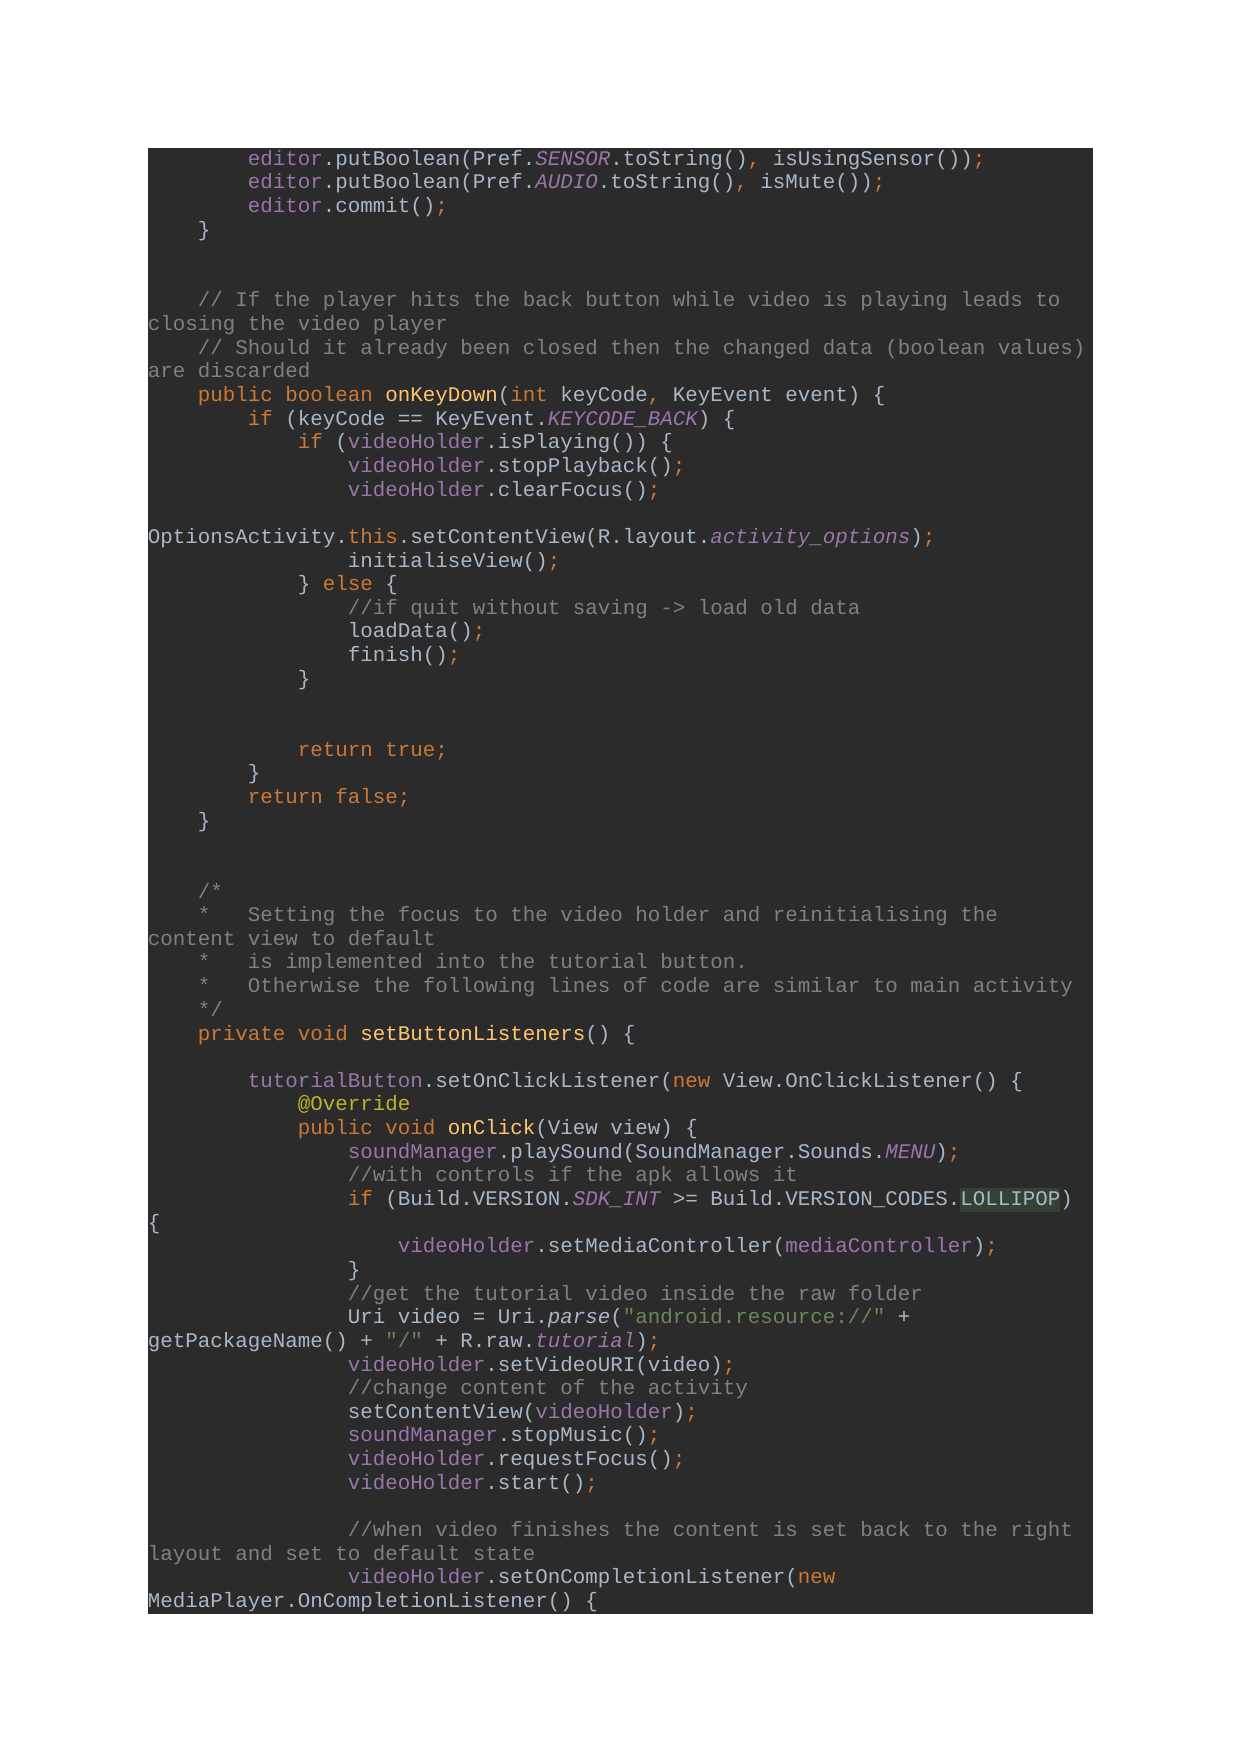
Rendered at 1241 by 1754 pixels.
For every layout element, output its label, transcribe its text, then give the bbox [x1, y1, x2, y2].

text editor.putBoolean(Pref.SENSOR.toString(), isUsingSensor()); editor.putBoolean(Pref.AUDIO.toString(), isMute()); editor.commit(); } // If the player hits the back button while video is playing leads to closing the video player // Should it already been closed then the changed data (boolean values) are discarded public boolean onKeyDown(int keyCode, KeyEvent event) { if (keyCode == KeyEvent.KEYCODE_BACK) { if (videoHolder.isPlaying()) { videoHolder.stopPlayback(); videoHolder.clearFocus(); OptionsActivity.this.setContentView(R.layout.activity_options); initialiseView(); } else { //if quit without saving -> load old data loadData(); finish(); } return true; } return false; } /* * Setting the focus to the video holder and reinitialising the content view to default * is implemented into the tutorial button. * Otherwise the following lines of code are similar to main activity */ private void setButtonListeners() { tutorialButton.setOnClickListener(new View.OnClickListener() { @Override public void onClick(View view) { soundManager.playSound(SoundManager.Sounds.MENU); //with controls if the apk allows it if (Build.VERSION.SDK_INT >= Build.VERSION_CODES.LOLLIPOP) { videoHolder.setMediaController(mediaController); } //get the tutorial video inside the raw folder Uri video = Uri.parse("android.resource://" + getPackageName() + "/" + R.raw.tutorial); videoHolder.setVideoURI(video); //change content of the activity setContentView(videoHolder); soundManager.stopMusic(); videoHolder.requestFocus(); videoHolder.start(); //when video finishes the content is set back to the right layout and set to default state videoHolder.setOnCompletionListener(new MediaPlayer.OnCompletionListener() { [148, 148, 1093, 1614]
